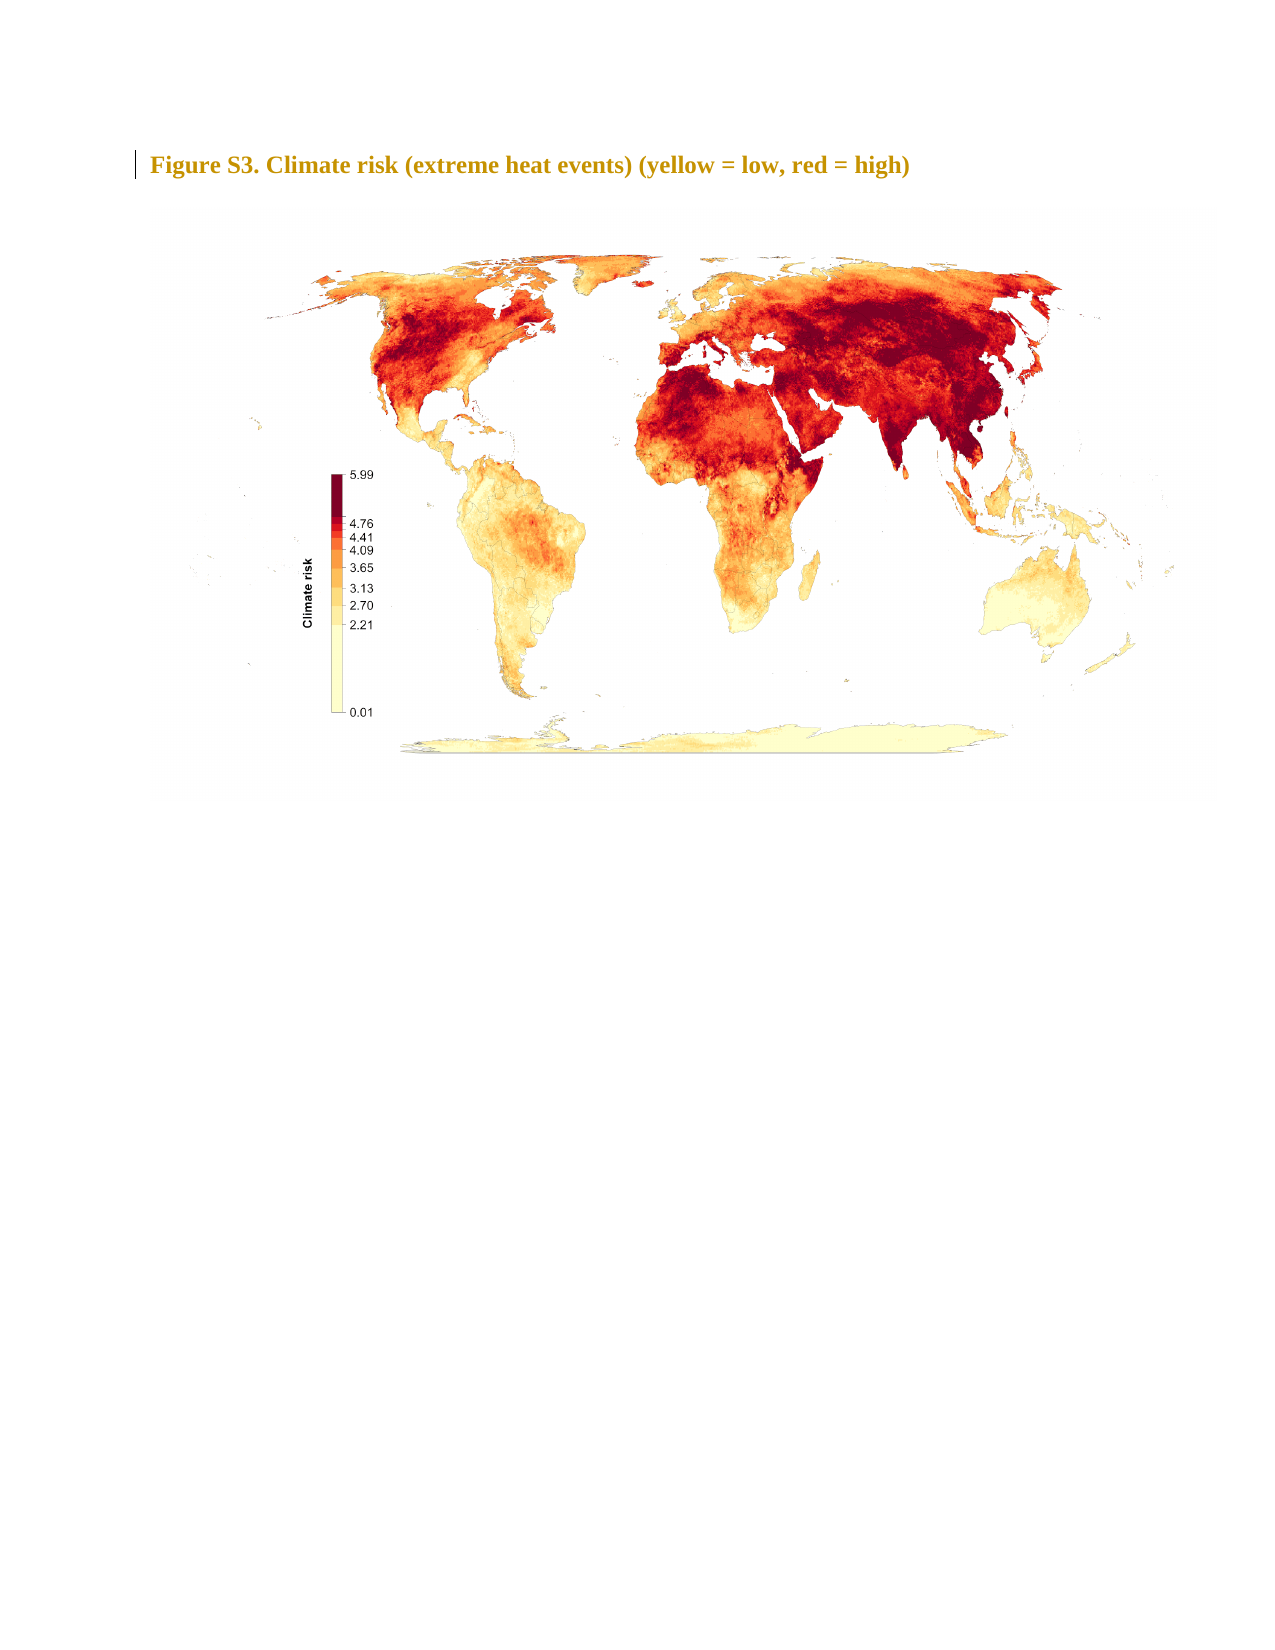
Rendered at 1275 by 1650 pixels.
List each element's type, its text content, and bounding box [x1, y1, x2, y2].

text Figure S3. Climate risk (extreme heat events) (yellow = low, red = high) [150, 150, 1125, 179]
picture [150, 207, 1217, 801]
